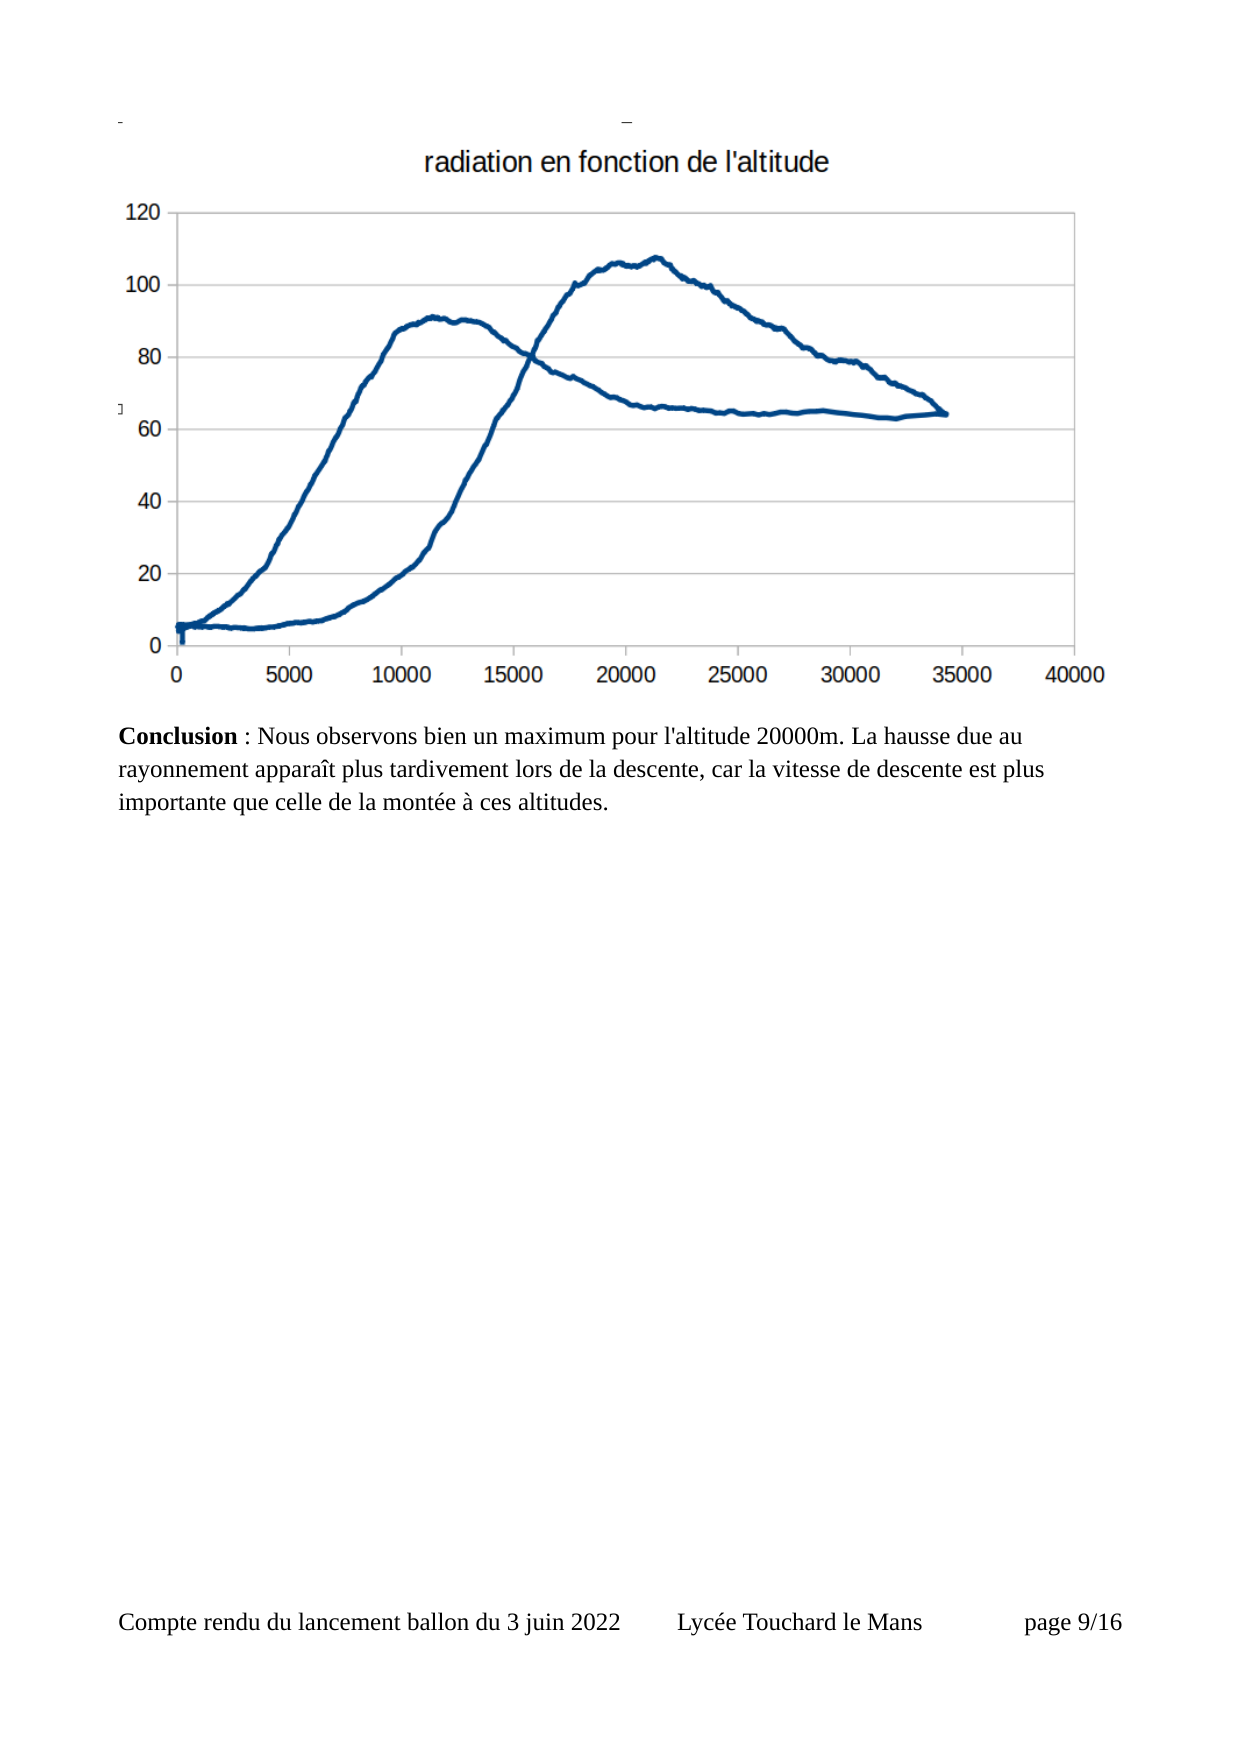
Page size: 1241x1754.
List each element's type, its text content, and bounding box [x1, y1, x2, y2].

picture [118, 122, 1123, 693]
text Conclusion : Nous observons bien un maximum pour l'altitude 20000m. La hausse due au rayonnement apparaît plus tardivement lors de la descente, car la vitesse de descente est plus importante que celle de la montée à ces altitudes. [118, 721, 1122, 816]
